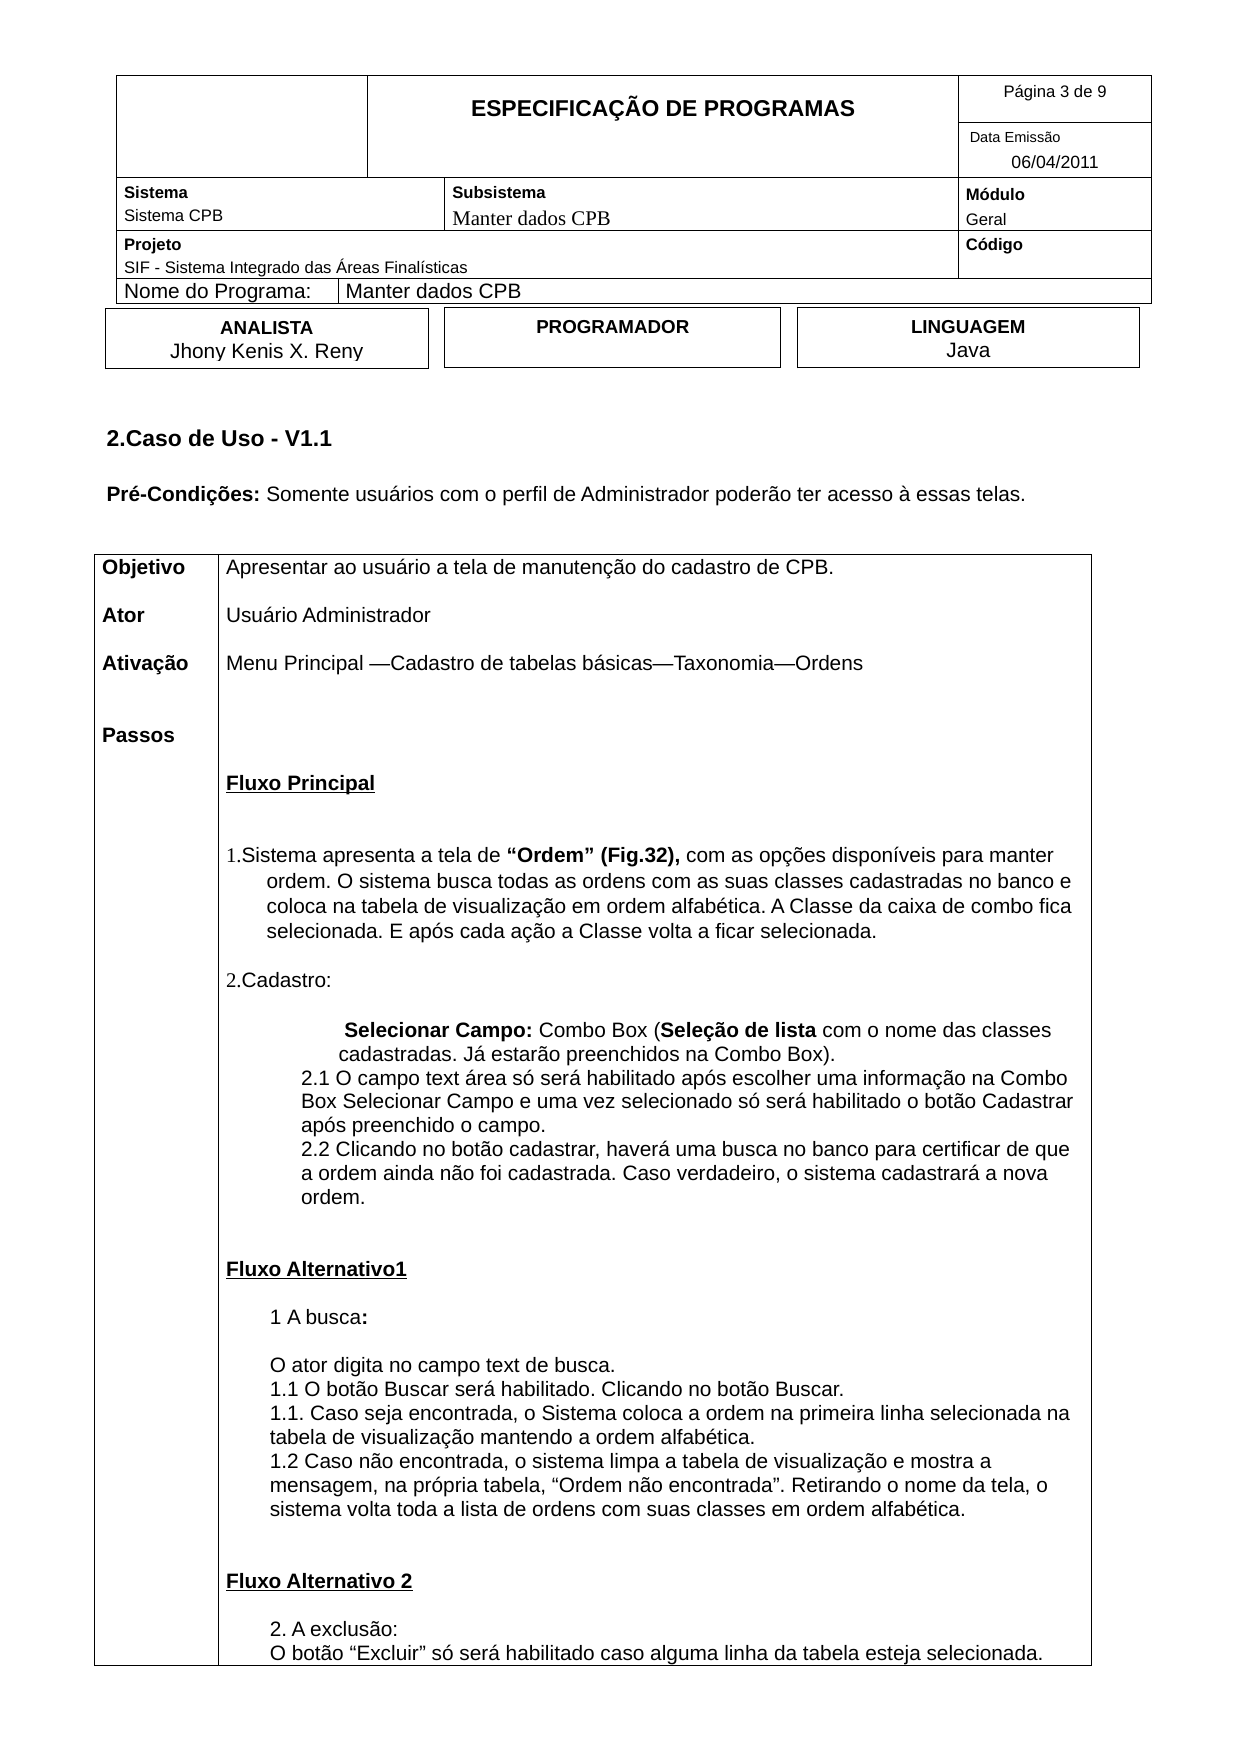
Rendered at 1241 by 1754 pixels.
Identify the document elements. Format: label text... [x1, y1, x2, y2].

subtitle Caso de Uso - V1.1 [106, 425, 1151, 452]
table_header Objetivo Ator Ativação Passos [95, 555, 218, 1664]
table_header Apresentar ao usuário a tela de manutenção do cadastro de CPB. Usuário Administrador Menu Principal —Cadastro de tabelas básicas—Taxonomia—Ordens Fluxo Principal Sistema apresenta a tela de “Ordem” (Fig.32), com as opções disponíveis para manter ordem. O sistema busca todas as ordens com as suas classes cadastradas no banco e coloca na tabela de visualização em ordem alfabética. A Classe da caixa de combo fica selecionada. E após cada ação a Classe volta a ficar selecionada. Cadastro: Selecionar Campo: Combo Box (Seleção de lista com o nome das classes cadastradas. Já estarão preenchidos na Combo Box). 2.1 O campo text área só será habilitado após escolher uma informação na Combo Box Selecionar Campo e uma vez selecionado só será habilitado o botão Cadastrar após preenchido o campo. 2.2 Clicando no botão cadastrar, haverá uma busca no banco para certificar de que a ordem ainda não foi cadastrada. Caso verdadeiro, o sistema cadastrará a nova ordem. Fluxo Alternativo1 1 A busca: O ator digita no campo text de busca. 1.1 O botão Buscar será habilitado. Clicando no botão Buscar. 1.1. Caso seja encontrada, o Sistema coloca a ordem na primeira linha selecionada na tabela de visualização mantendo a ordem alfabética. 1.2 Caso não encontrada, o sistema limpa a tabela de visualização e mostra a mensagem, na própria tabela, “Ordem não encontrada”. Retirando o nome da tela, o sistema volta toda a lista de ordens com suas classes em ordem alfabética. Fluxo Alternativo 2 2. A exclusão: O botão “Excluir” só será habilitado caso alguma linha da tabela esteja selecionada. [219, 555, 1091, 1664]
text Pré-Condições: Somente usuários com o perfil de Administrador poderão ter acesso à essas telas. [106, 482, 1151, 506]
